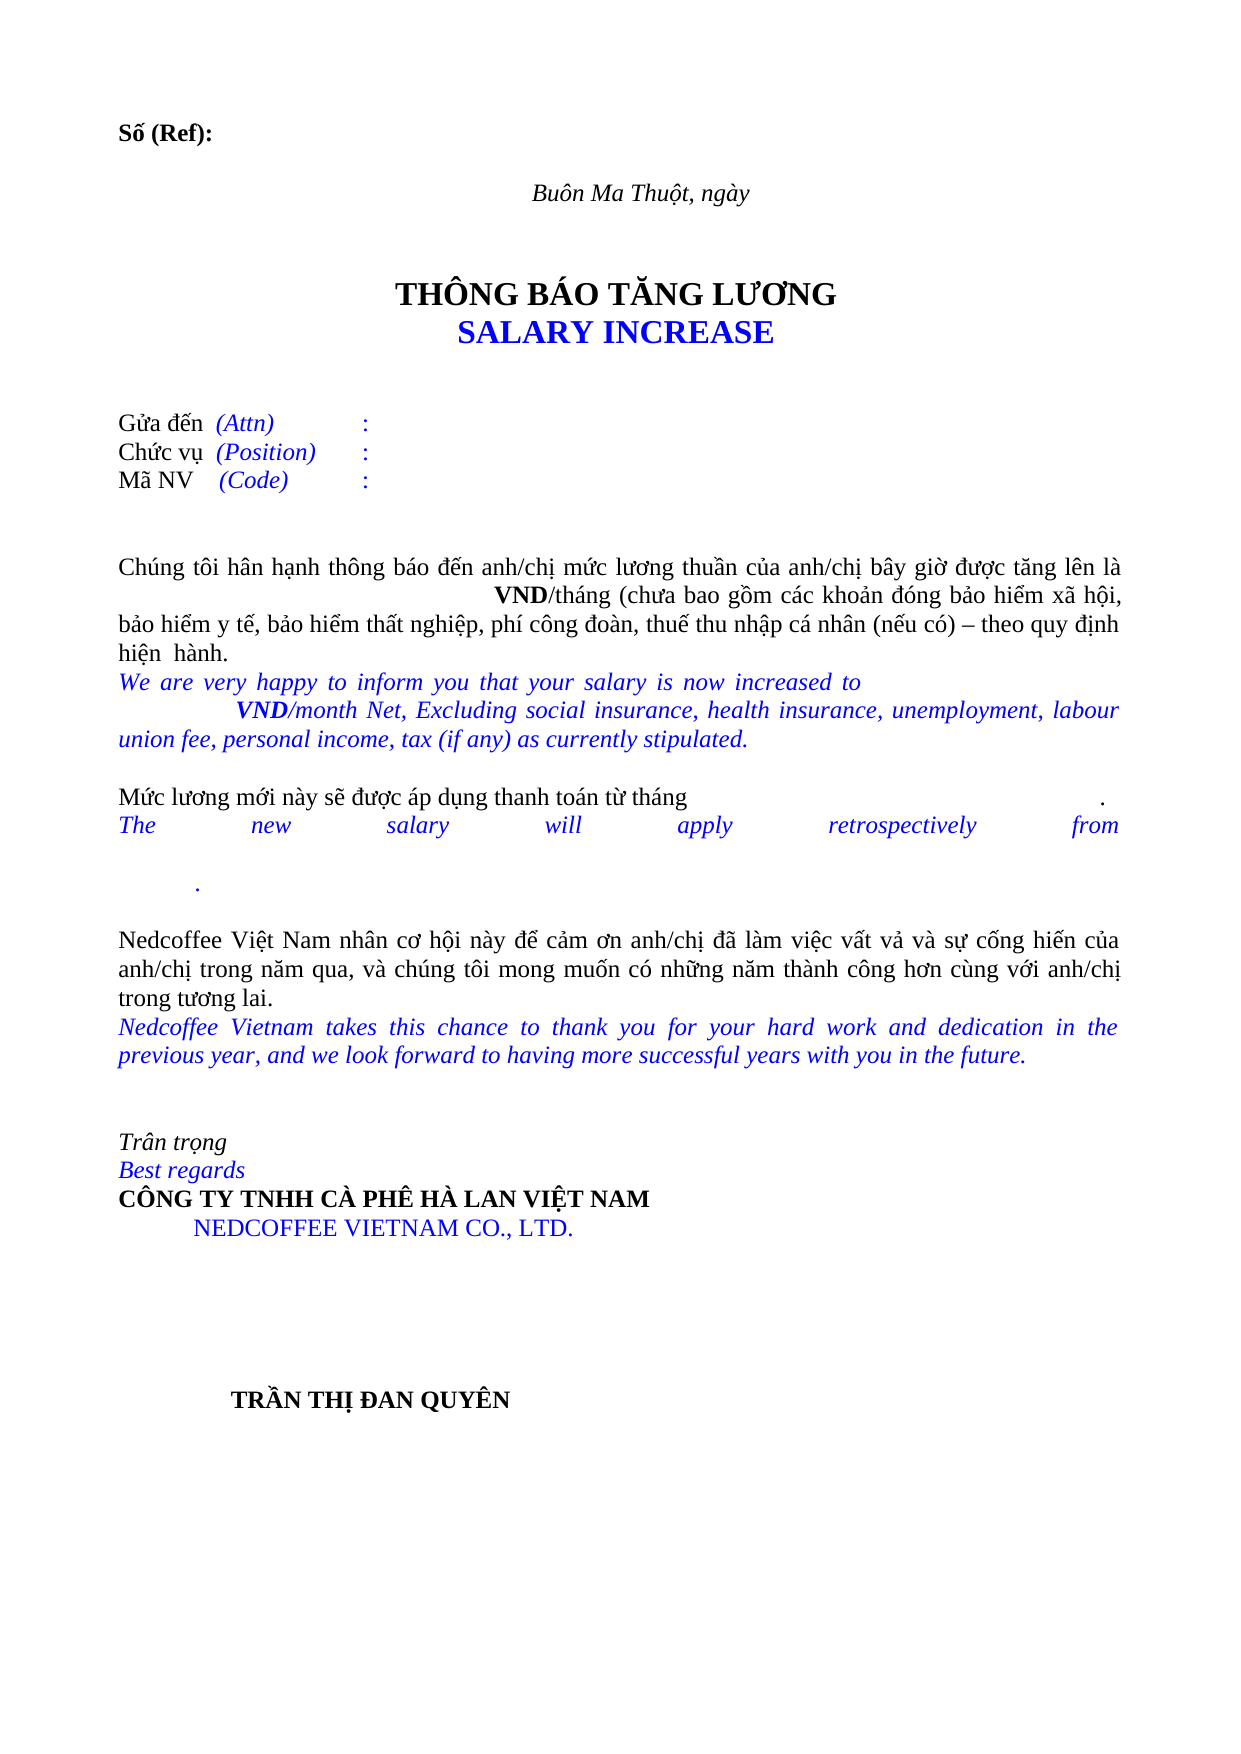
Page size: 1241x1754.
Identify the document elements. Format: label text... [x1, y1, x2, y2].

text Mức lương mới này sẽ được áp dụng thanh toán từ tháng <get_vietname_date(o.date)[3:10]>. [118, 782, 1122, 811]
text Best regards [118, 1156, 1122, 1184]
text NEDCOFFEE VIETNAM CO., LTD. [118, 1213, 1122, 1242]
text Mã NV (Code) : <o.employee_id.code or False> [118, 466, 1122, 494]
text CÔNG TY TNHH CÀ PHÊ HÀ LAN VIỆT NAM [118, 1184, 1122, 1213]
text Nedcoffee Việt Nam nhân cơ hội này để cảm ơn anh/chị đã làm việc vất vả và sự cống hiến của anh/chị trong năm qua, và chúng tôi mong muốn có những năm thành công hơn cùng với anh/chị trong tương lai. [118, 926, 1122, 1012]
text Buôn Ma Thuột, ngày <get_vietname_date(False)> [118, 176, 1122, 207]
text THÔNG BÁO TĂNG LƯƠNG [118, 274, 1122, 312]
text Trân trọng [118, 1127, 1122, 1156]
text TRẦN THỊ ĐAN QUYÊN [118, 1386, 1122, 1414]
text Nedcoffee Vietnam takes this chance to thank you for your hard work and dedication in the previous year, and we look forward to having more successful years with you in the future. [118, 1012, 1122, 1069]
text Gửa đến (Attn) : <o.employee_id.name or False> [118, 408, 1123, 437]
text We are very happy to inform you that your salary is now increased to <formatLang(o.wage, digits=0)>VND/month Net, Excluding social insurance, health insurance, unemployment, labour union fee, personal income, tax (if any) as currently stipulated. [118, 667, 1122, 753]
text Số (Ref): <o.name or False> [118, 118, 1122, 147]
text Chức vụ (Position) : <o.job_id.name or False> [118, 437, 1122, 466]
text The new salary will apply retrospectively from <month_to_string(get_vietname_date(o.date)[3:5])> <get_vietname_date(o.date)[6:10]>. [118, 811, 1122, 897]
text SALARY INCREASE [118, 312, 1122, 351]
text Chúng tôi hân hạnh thông báo đến anh/chị mức lương thuần của anh/chị bây giờ được tăng lên là <formatLang(o.wage, digits=0)>VND/tháng (chưa bao gồm các khoản đóng bảo hiểm xã hội, bảo hiểm y tế, bảo hiểm thất nghiệp, phí công đoàn, thuế thu nhập cá nhân (nếu có) – theo quy định hiện hành. [118, 552, 1122, 667]
